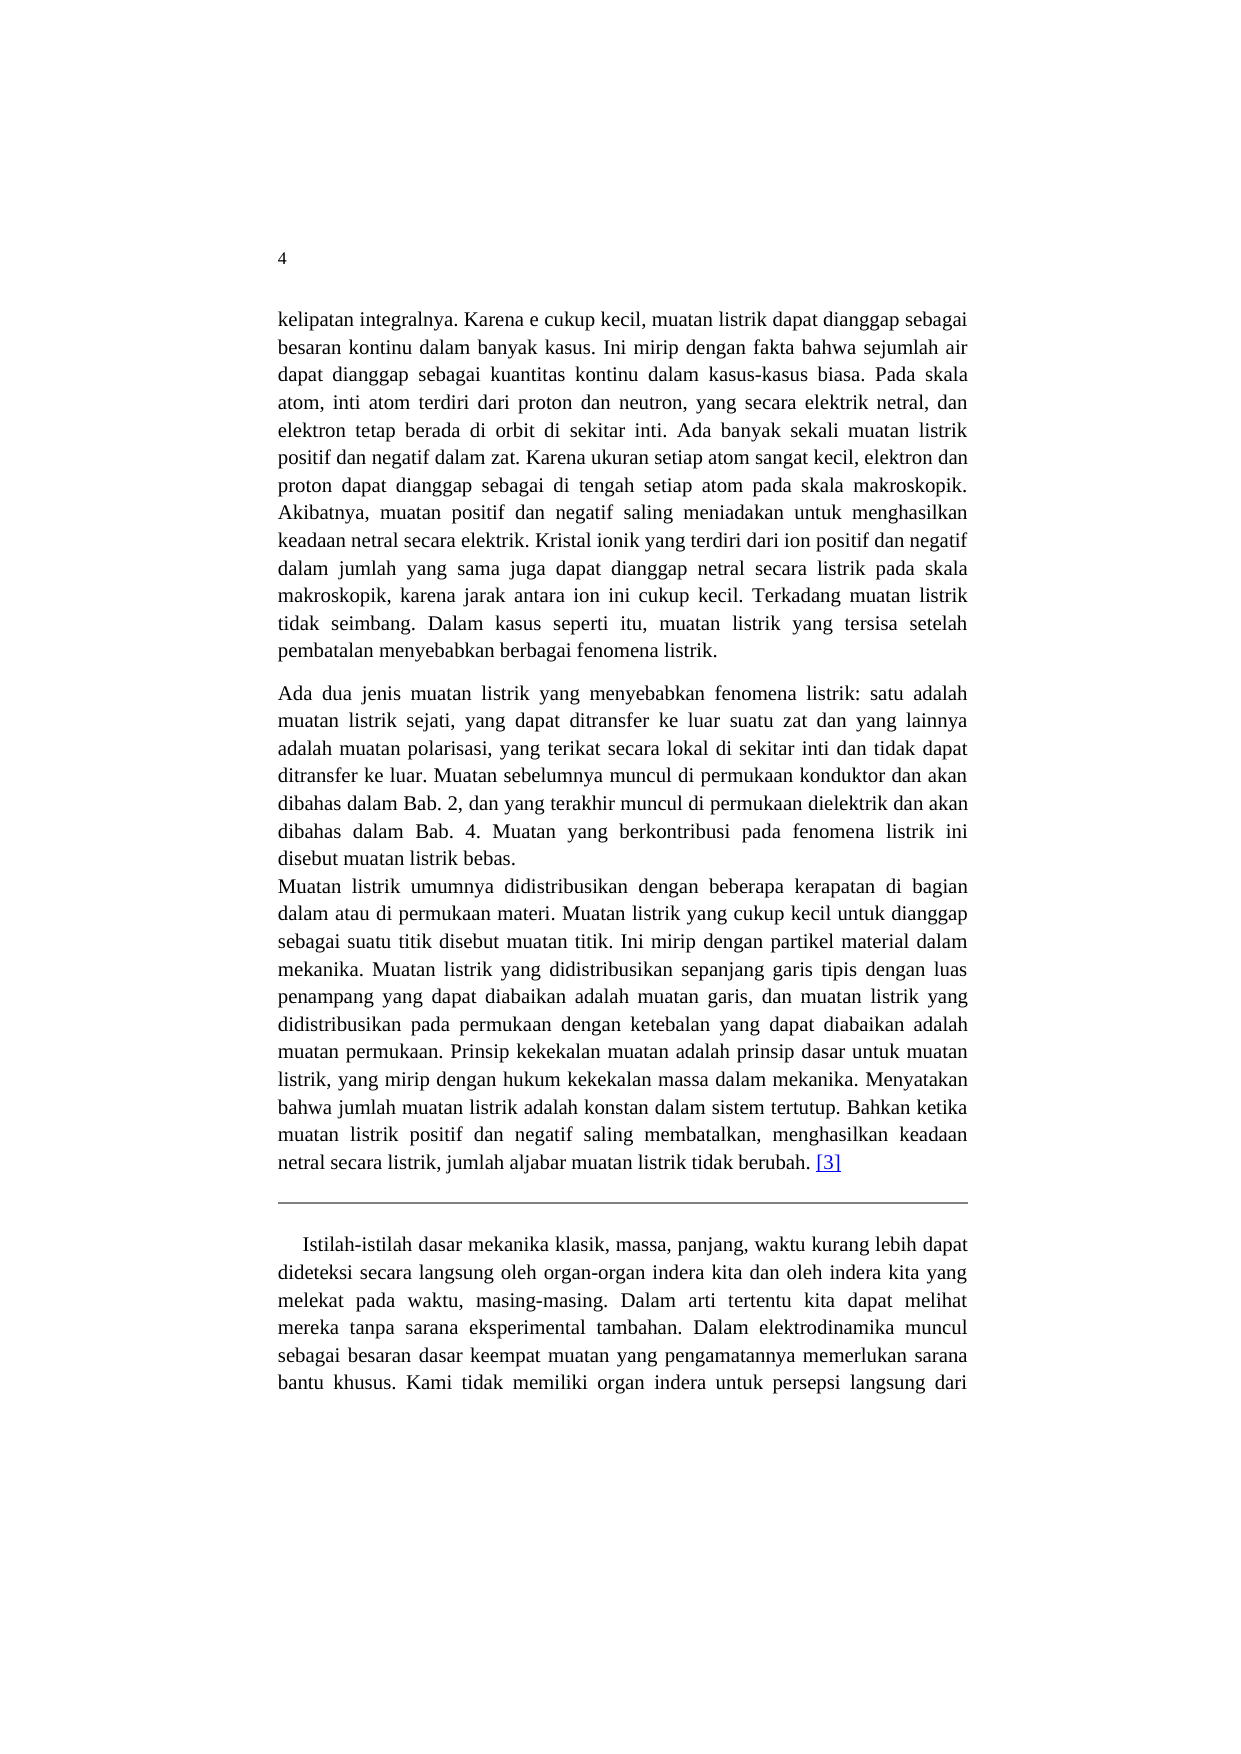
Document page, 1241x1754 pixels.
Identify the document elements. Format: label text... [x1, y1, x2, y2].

text kelipatan integralnya. Karena e cukup kecil, muatan listrik dapat dianggap sebagai besaran kontinu dalam banyak kasus. Ini mirip dengan fakta bahwa sejumlah air dapat dianggap sebagai kuantitas kontinu dalam kasus-kasus biasa. Pada skala atom, inti atom terdiri dari proton dan neutron, yang secara elektrik netral, dan elektron tetap berada di orbit di sekitar inti. Ada banyak sekali muatan listrik positif dan negatif dalam zat. Karena ukuran setiap atom sangat kecil, elektron dan proton dapat dianggap sebagai di tengah setiap atom pada skala makroskopik. Akibatnya, muatan positif dan negatif saling meniadakan untuk menghasilkan keadaan netral secara elektrik. Kristal ionik yang terdiri dari ion positif dan negatif dalam jumlah yang sama juga dapat dianggap netral secara listrik pada skala makroskopik, karena jarak antara ion ini cukup kecil. Terkadang muatan listrik tidak seimbang. Dalam kasus seperti itu, muatan listrik yang tersisa setelah pembatalan menyebabkan berbagai fenomena listrik. [278, 307, 968, 662]
text Muatan listrik umumnya didistribusikan dengan beberapa kerapatan di bagian dalam atau di permukaan materi. Muatan listrik yang cukup kecil untuk dianggap sebagai suatu titik disebut muatan titik. Ini mirip dengan partikel material dalam mekanika. Muatan listrik yang didistribusikan sepanjang garis tipis dengan luas penampang yang dapat diabaikan adalah muatan garis, dan muatan listrik yang didistribusikan pada permukaan dengan ketebalan yang dapat diabaikan adalah muatan permukaan. Prinsip kekekalan muatan adalah prinsip dasar untuk muatan listrik, yang mirip dengan hukum kekekalan massa dalam mekanika. Menyatakan bahwa jumlah muatan listrik adalah konstan dalam sistem tertutup. Bahkan ketika muatan listrik positif dan negatif saling membatalkan, menghasilkan keadaan netral secara listrik, jumlah aljabar muatan listrik tidak berubah. [3] [278, 874, 968, 1174]
text Istilah-istilah dasar mekanika klasik, massa, panjang, waktu kurang lebih dapat dideteksi secara langsung oleh organ-organ indera kita dan oleh indera kita yang melekat pada waktu, masing-masing. Dalam arti tertentu kita dapat melihat mereka tanpa sarana eksperimental tambahan. Dalam elektrodinamika muncul sebagai besaran dasar keempat muatan yang pengamatannya memerlukan sarana bantu khusus. Kami tidak memiliki organ indera untuk persepsi langsung dari [278, 1232, 968, 1394]
text Ada dua jenis muatan listrik yang menyebabkan fenomena listrik: satu adalah muatan listrik sejati, yang dapat ditransfer ke luar suatu zat dan yang lainnya adalah muatan polarisasi, yang terikat secara lokal di sekitar inti dan tidak dapat ditransfer ke luar. Muatan sebelumnya muncul di permukaan konduktor dan akan dibahas dalam Bab. 2, dan yang terakhir muncul di permukaan dielektrik dan akan dibahas dalam Bab. 4. Muatan yang berkontribusi pada fenomena listrik ini disebut muatan listrik bebas. [278, 681, 968, 870]
